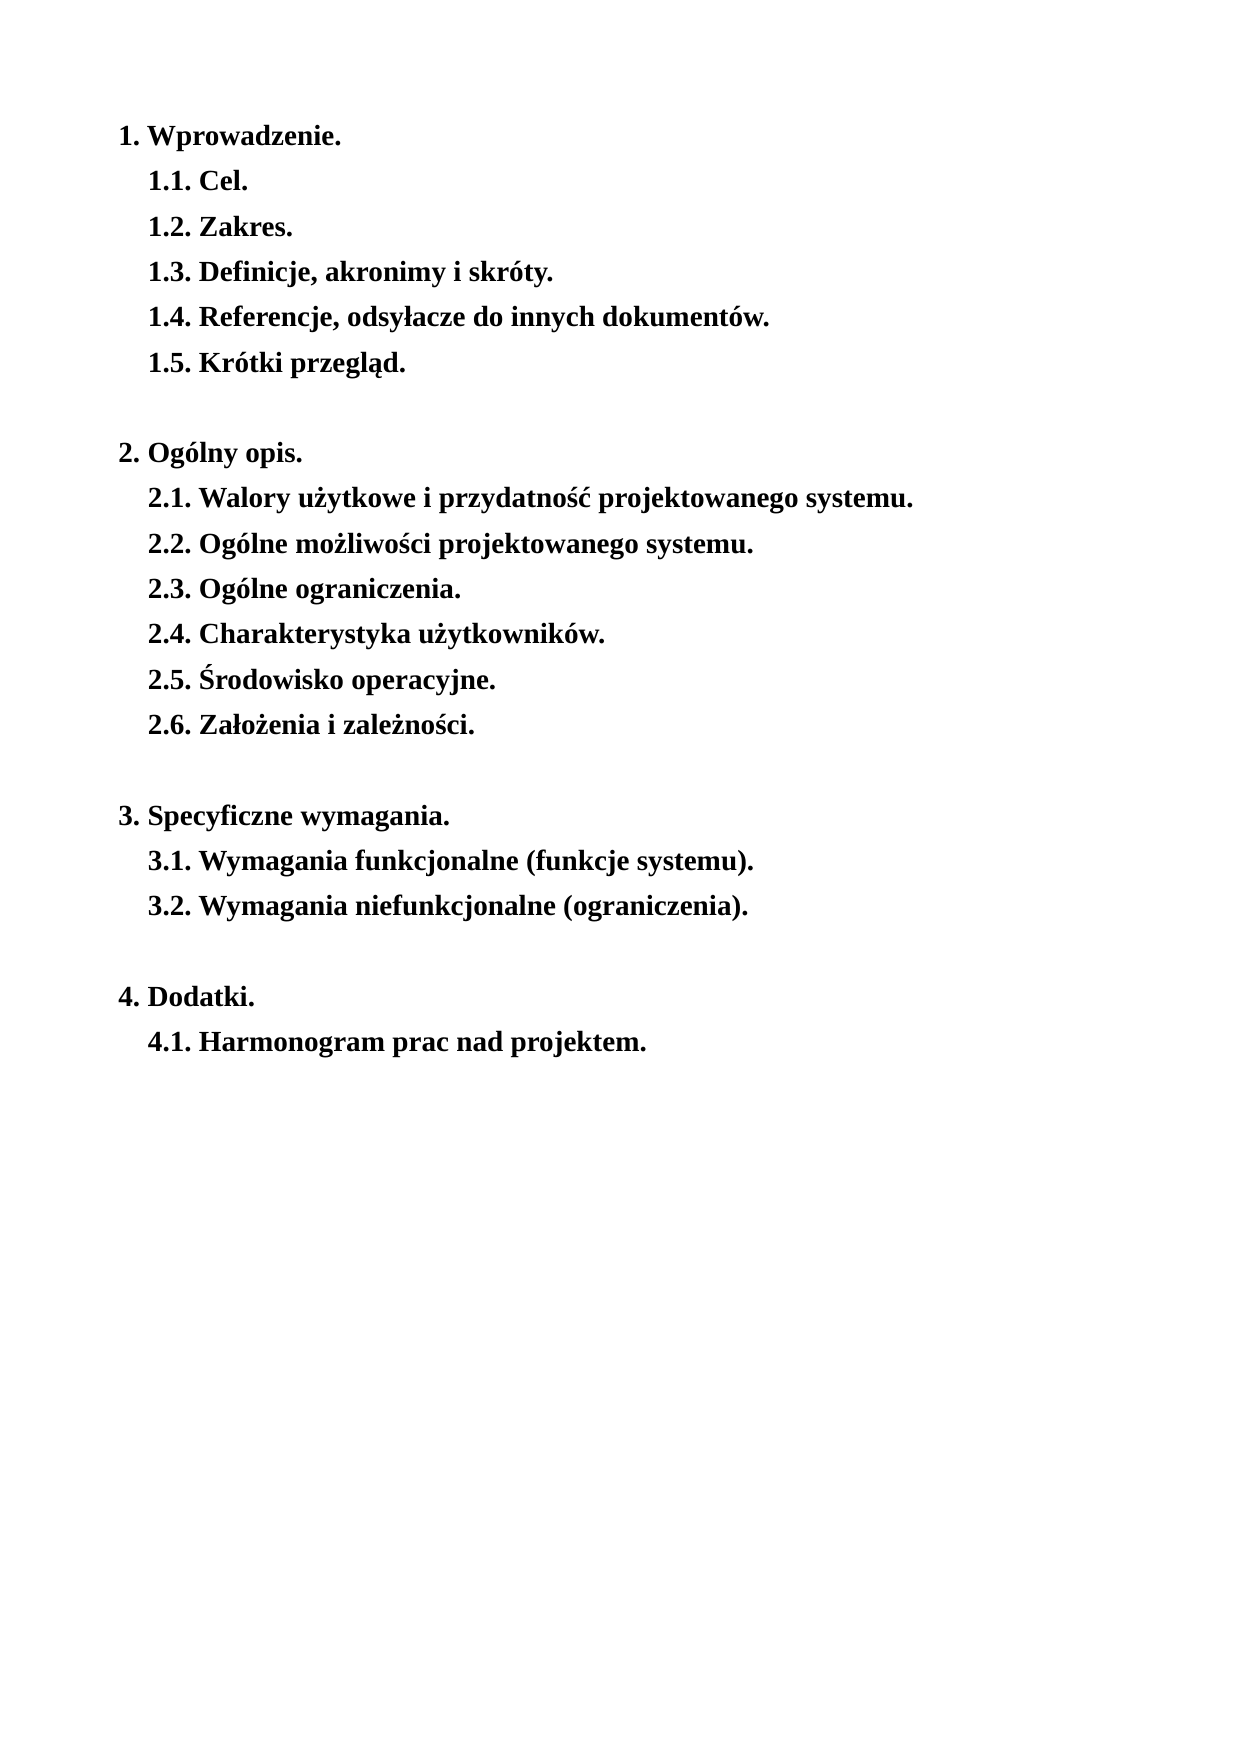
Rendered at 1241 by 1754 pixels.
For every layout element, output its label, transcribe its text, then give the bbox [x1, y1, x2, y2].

text 3.1. Wymagania funkcjonalne (funkcje systemu). [148, 843, 1122, 877]
text 2.3. Ogólne ograniczenia. [148, 571, 1122, 605]
text 2.2. Ogólne możliwości projektowanego systemu. [148, 526, 1122, 559]
text 1.3. Definicje, akronimy i skróty. [148, 254, 1122, 288]
text 2. Ogólny opis. [118, 435, 1122, 469]
text 1.2. Zakres. [148, 209, 1122, 242]
text 4.1. Harmonogram prac nad projektem. [148, 1024, 1122, 1058]
text 1.4. Referencje, odsyłacze do innych dokumentów. [148, 299, 1122, 333]
text 3.2. Wymagania niefunkcjonalne (ograniczenia). [148, 888, 1122, 922]
text 4. Dodatki. [118, 979, 1122, 1013]
text 2.1. Walory użytkowe i przydatność projektowanego systemu. [148, 481, 1122, 514]
text 1.5. Krótki przegląd. [148, 345, 1122, 378]
text 2.4. Charakterystyka użytkowników. [148, 617, 1122, 650]
text 2.6. Założenia i zależności. [148, 707, 1122, 741]
text 2.5. Środowisko operacyjne. [148, 662, 1122, 695]
text 1.1. Cel. [148, 163, 1122, 197]
text 1. Wprowadzenie. [118, 118, 1122, 152]
text 3. Specyficzne wymagania. [118, 798, 1122, 831]
